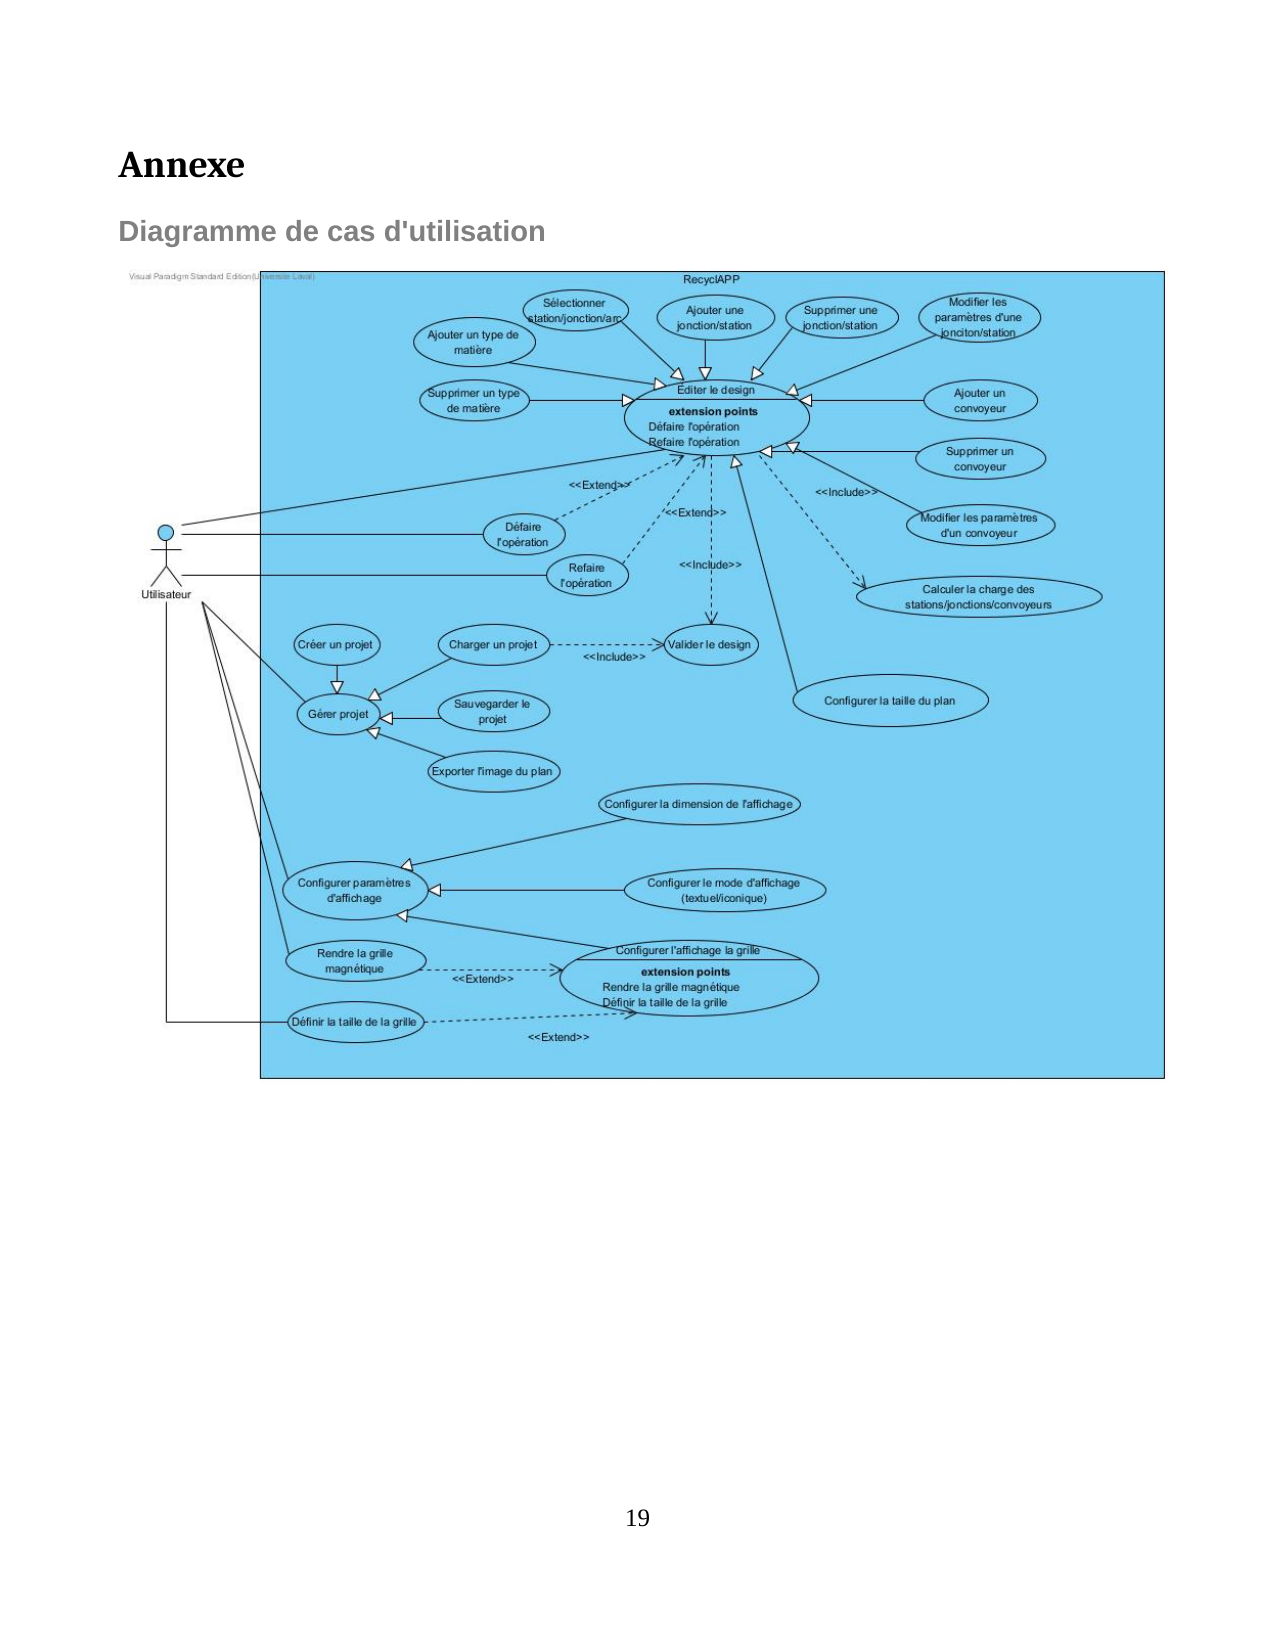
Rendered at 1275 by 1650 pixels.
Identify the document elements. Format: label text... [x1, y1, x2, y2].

subtitle Annexe [118, 143, 1157, 187]
picture [129, 269, 1169, 1083]
subtitle Diagramme de cas d'utilisation [118, 214, 1157, 247]
